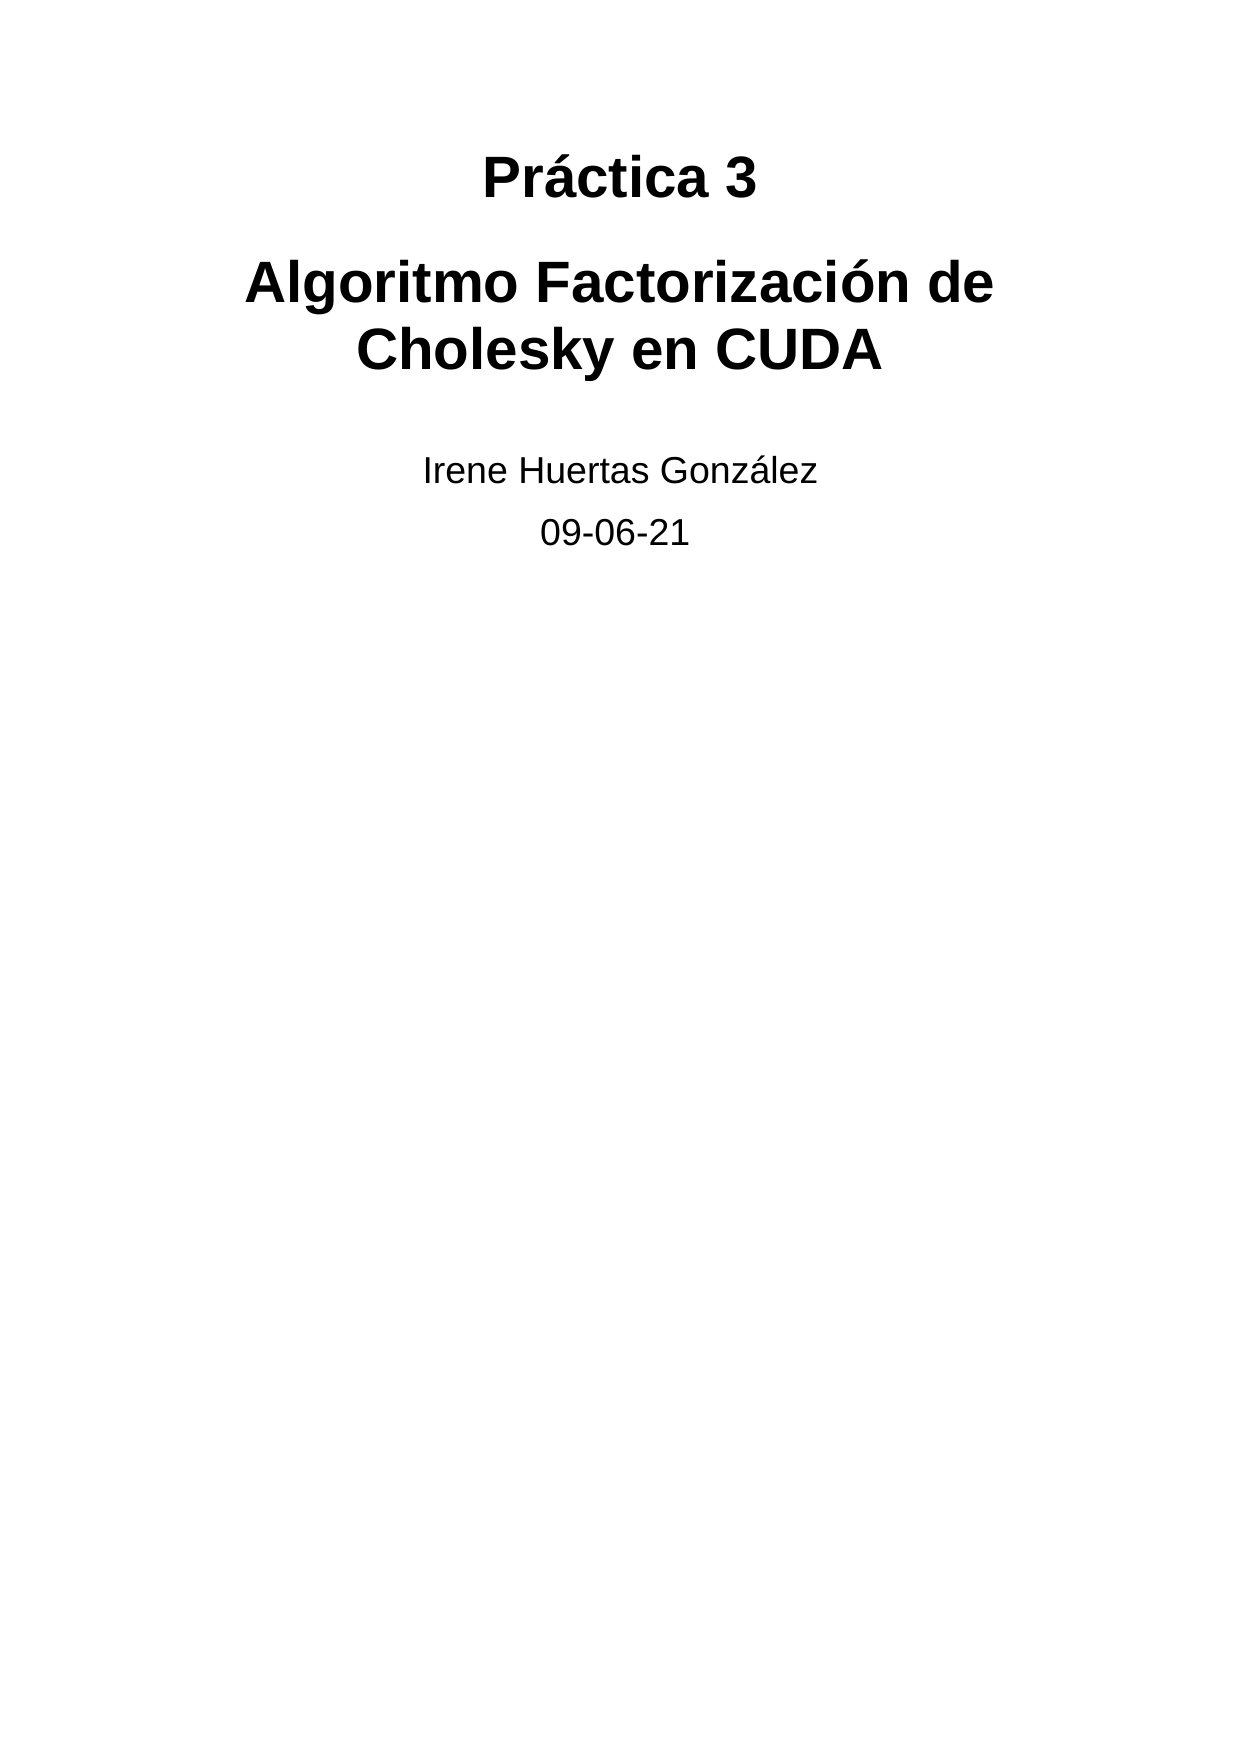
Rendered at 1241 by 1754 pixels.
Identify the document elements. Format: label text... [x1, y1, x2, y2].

title Algoritmo Factorización de Cholesky en CUDA [118, 248, 1122, 382]
title Práctica 3 [118, 143, 1122, 210]
subtitle Irene Huertas González [118, 448, 1122, 491]
subtitle 09-06-21 [118, 510, 1122, 553]
